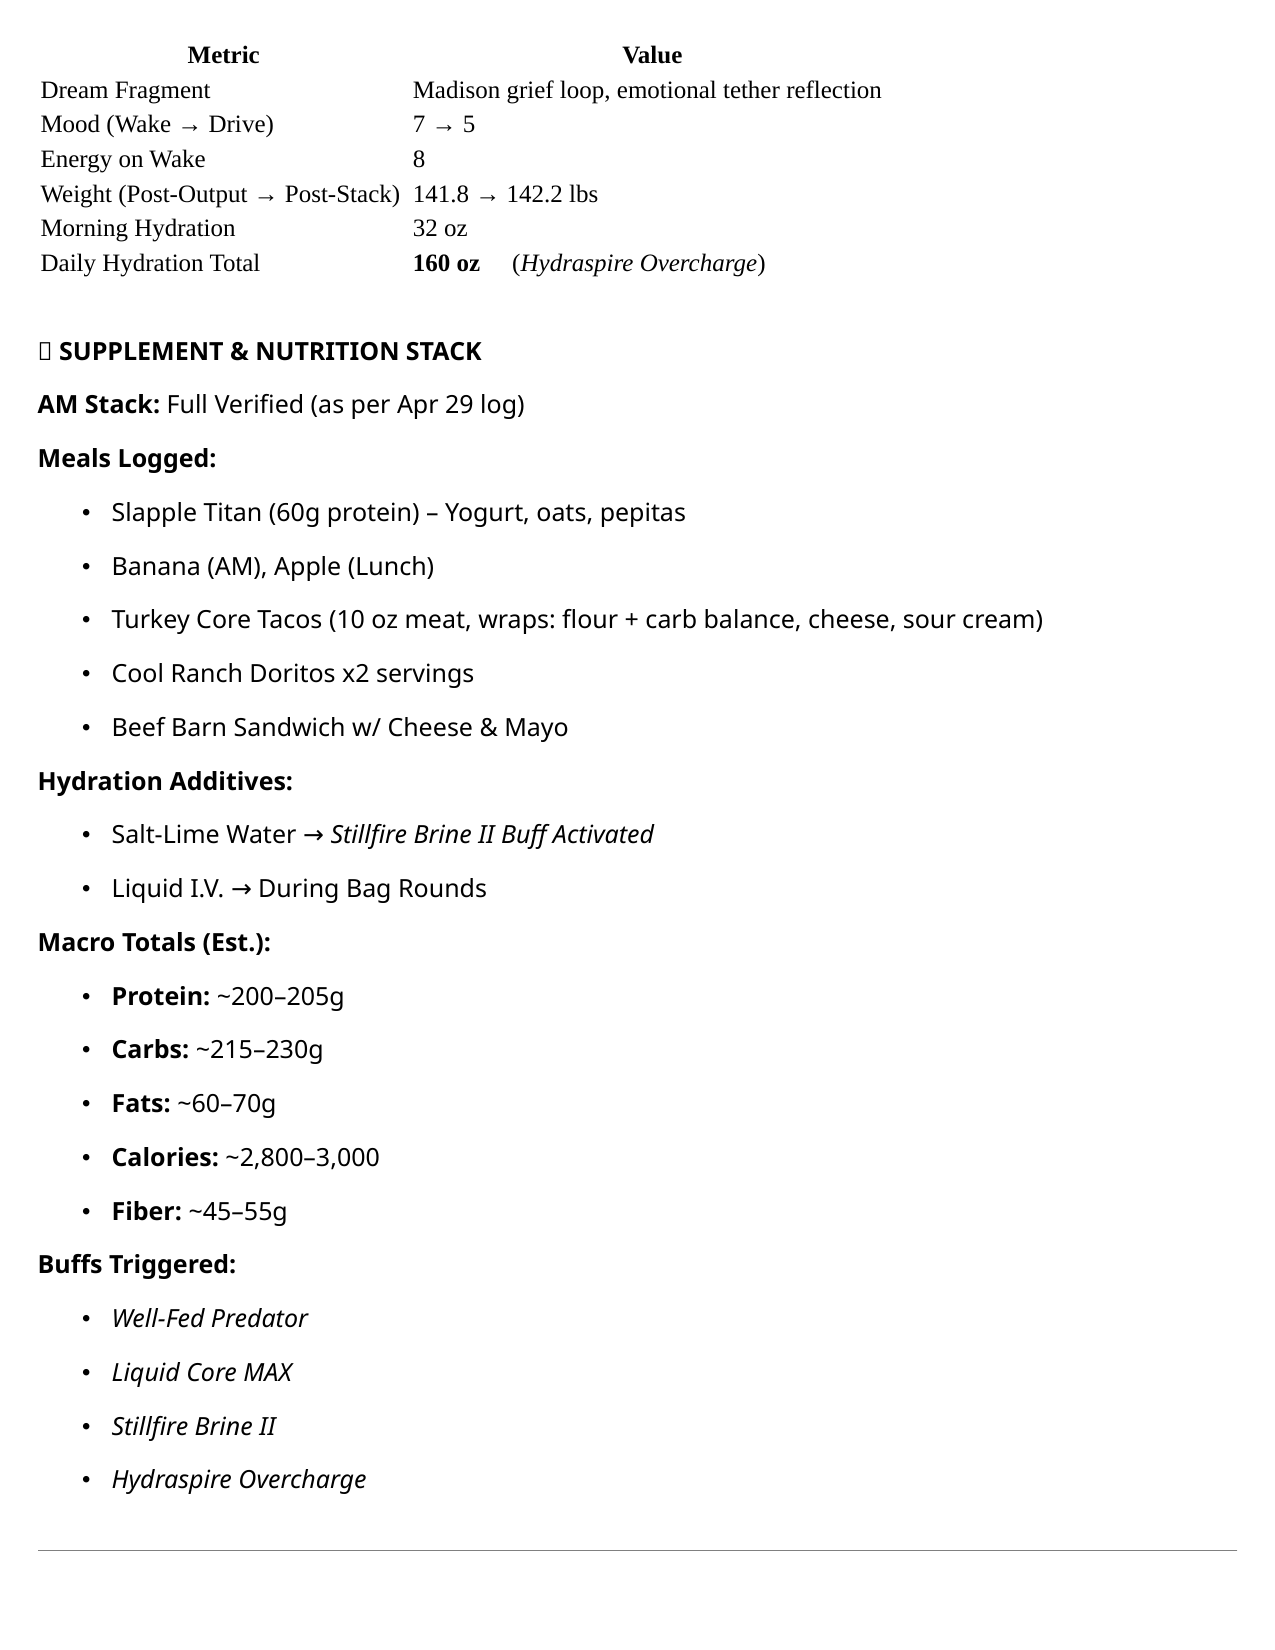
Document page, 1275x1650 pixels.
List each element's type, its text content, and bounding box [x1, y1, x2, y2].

list Beef Barn Sandwich w/ Cheese & Mayo [82, 709, 1237, 744]
table_cell Daily Hydration Total [38, 245, 410, 279]
list Liquid I.V. → During Bag Rounds [82, 871, 1237, 905]
table_cell Weight (Post-Output → Post-Stack) [38, 176, 410, 210]
list Cool Ranch Doritos x2 servings [82, 656, 1237, 690]
list Stillfire Brine II [82, 1408, 1237, 1442]
table_cell 160 oz ✅ (Hydraspire Overcharge) [410, 245, 894, 279]
table_cell 32 oz [410, 210, 894, 245]
text Hydration Additives: [37, 763, 1237, 797]
list Well-Fed Predator [82, 1301, 1237, 1335]
list Protein: ~200–205g [82, 978, 1237, 1012]
table_cell Morning Hydration [38, 210, 410, 245]
table_cell Energy on Wake [38, 141, 410, 176]
text Macro Totals (Est.): [37, 924, 1237, 959]
text Meals Logged: [37, 441, 1237, 475]
table_cell Dream Fragment [38, 72, 410, 107]
list Liquid Core MAX [82, 1354, 1237, 1389]
text AM Stack: Full Verified (as per Apr 29 log) [37, 387, 1237, 421]
subtitle 💊 SUPPLEMENT & NUTRITION STACK [37, 333, 1237, 367]
list Banana (AM), Apple (Lunch) [82, 548, 1237, 582]
table_cell 8 [410, 141, 894, 176]
table_cell Madison grief loop, emotional tether reflection [410, 72, 894, 107]
table_cell Mood (Wake → Drive) [38, 107, 410, 141]
list Turkey Core Tacos (10 oz meat, wraps: flour + carb balance, cheese, sour cream) [82, 602, 1237, 636]
list Calories: ~2,800–3,000 [82, 1139, 1237, 1174]
list Fats: ~60–70g [82, 1086, 1237, 1120]
list Fiber: ~45–55g [82, 1193, 1237, 1227]
list Salt-Lime Water → Stillfire Brine II Buff Activated [82, 817, 1237, 851]
list Carbs: ~215–230g [82, 1032, 1237, 1066]
text Buffs Triggered: [37, 1247, 1237, 1281]
table_cell 7 → 5 [410, 107, 894, 141]
table_header Metric [38, 38, 410, 72]
list Slapple Titan (60g protein) – Yogurt, oats, pepitas [82, 494, 1237, 529]
table_cell 141.8 → 142.2 lbs [410, 176, 894, 210]
list Hydraspire Overcharge [82, 1462, 1237, 1496]
table_header Value [410, 38, 894, 72]
